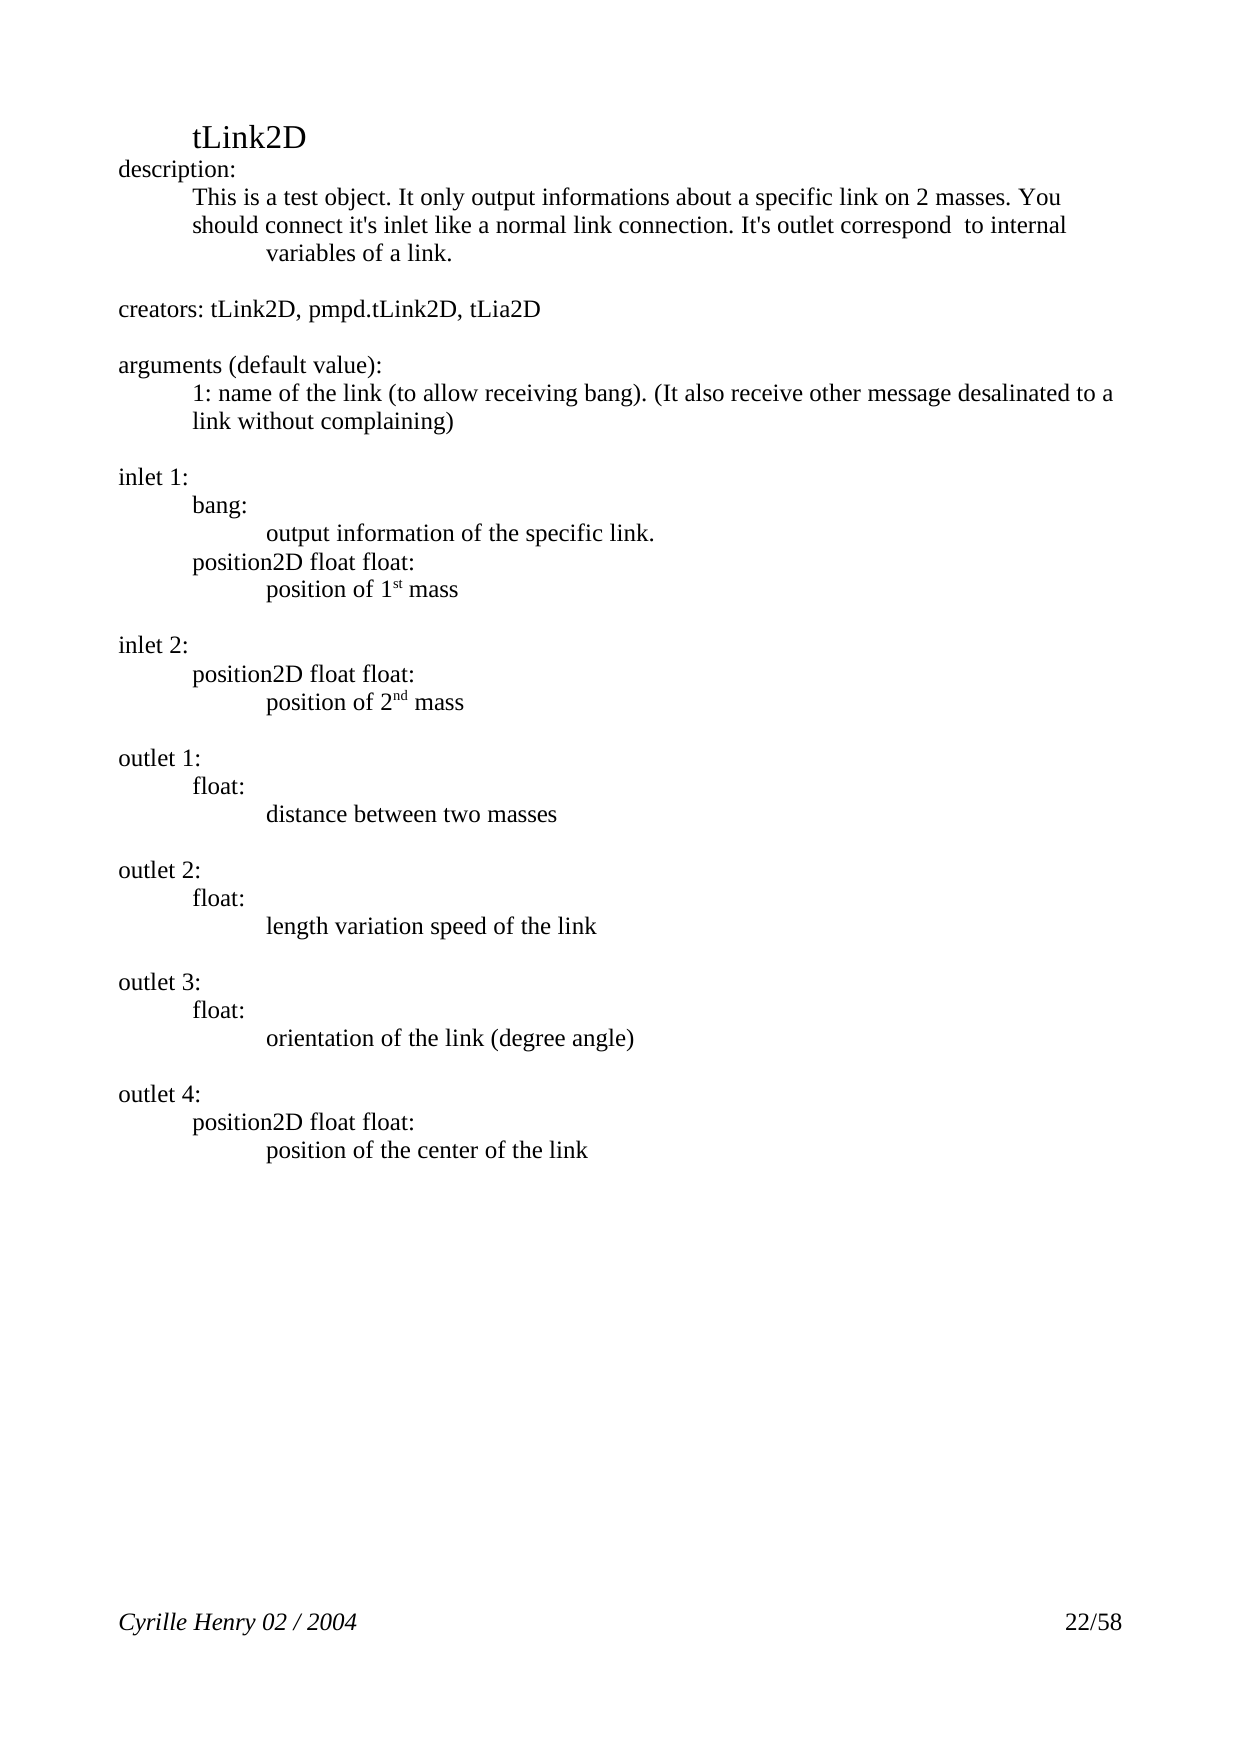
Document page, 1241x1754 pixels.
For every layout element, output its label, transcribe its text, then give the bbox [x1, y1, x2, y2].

text outlet 3: [118, 968, 1122, 996]
text inlet 1: [118, 463, 1122, 491]
text position of the center of the link [118, 1136, 1122, 1164]
text position of 2nd mass [118, 687, 1122, 716]
text tLink2D [118, 118, 1122, 155]
text outlet 1: [118, 743, 1122, 772]
text outlet 2: [118, 856, 1122, 884]
text float: [118, 772, 1122, 799]
text position of 1st mass [118, 575, 1122, 603]
text orientation of the link (degree angle) [118, 1024, 1122, 1052]
text position2D float float: [118, 659, 1122, 687]
text creators: tLink2D, pmpd.tLink2D, tLia2D [118, 295, 1122, 323]
text arguments (default value): [118, 351, 1122, 379]
text This is a test object. It only output informations about a specific link on 2 masses. You should connect it's inlet like a normal link connection. It's outlet correspond to internal variables of a link. [118, 183, 1122, 267]
text bang: [118, 491, 1122, 519]
text 1: name of the link (to allow receiving bang). (It also receive other message desalinated to a link without complaining) [118, 379, 1122, 435]
text position2D float float: [118, 1108, 1122, 1136]
text length variation speed of the link [118, 912, 1122, 940]
text description: [118, 155, 1122, 183]
text position2D float float: [118, 547, 1122, 575]
text outlet 4: [118, 1080, 1122, 1108]
text float: [118, 884, 1122, 912]
text float: [118, 996, 1122, 1024]
text distance between two masses [118, 799, 1122, 828]
text inlet 2: [118, 631, 1122, 659]
text output information of the specific link. [118, 519, 1122, 547]
